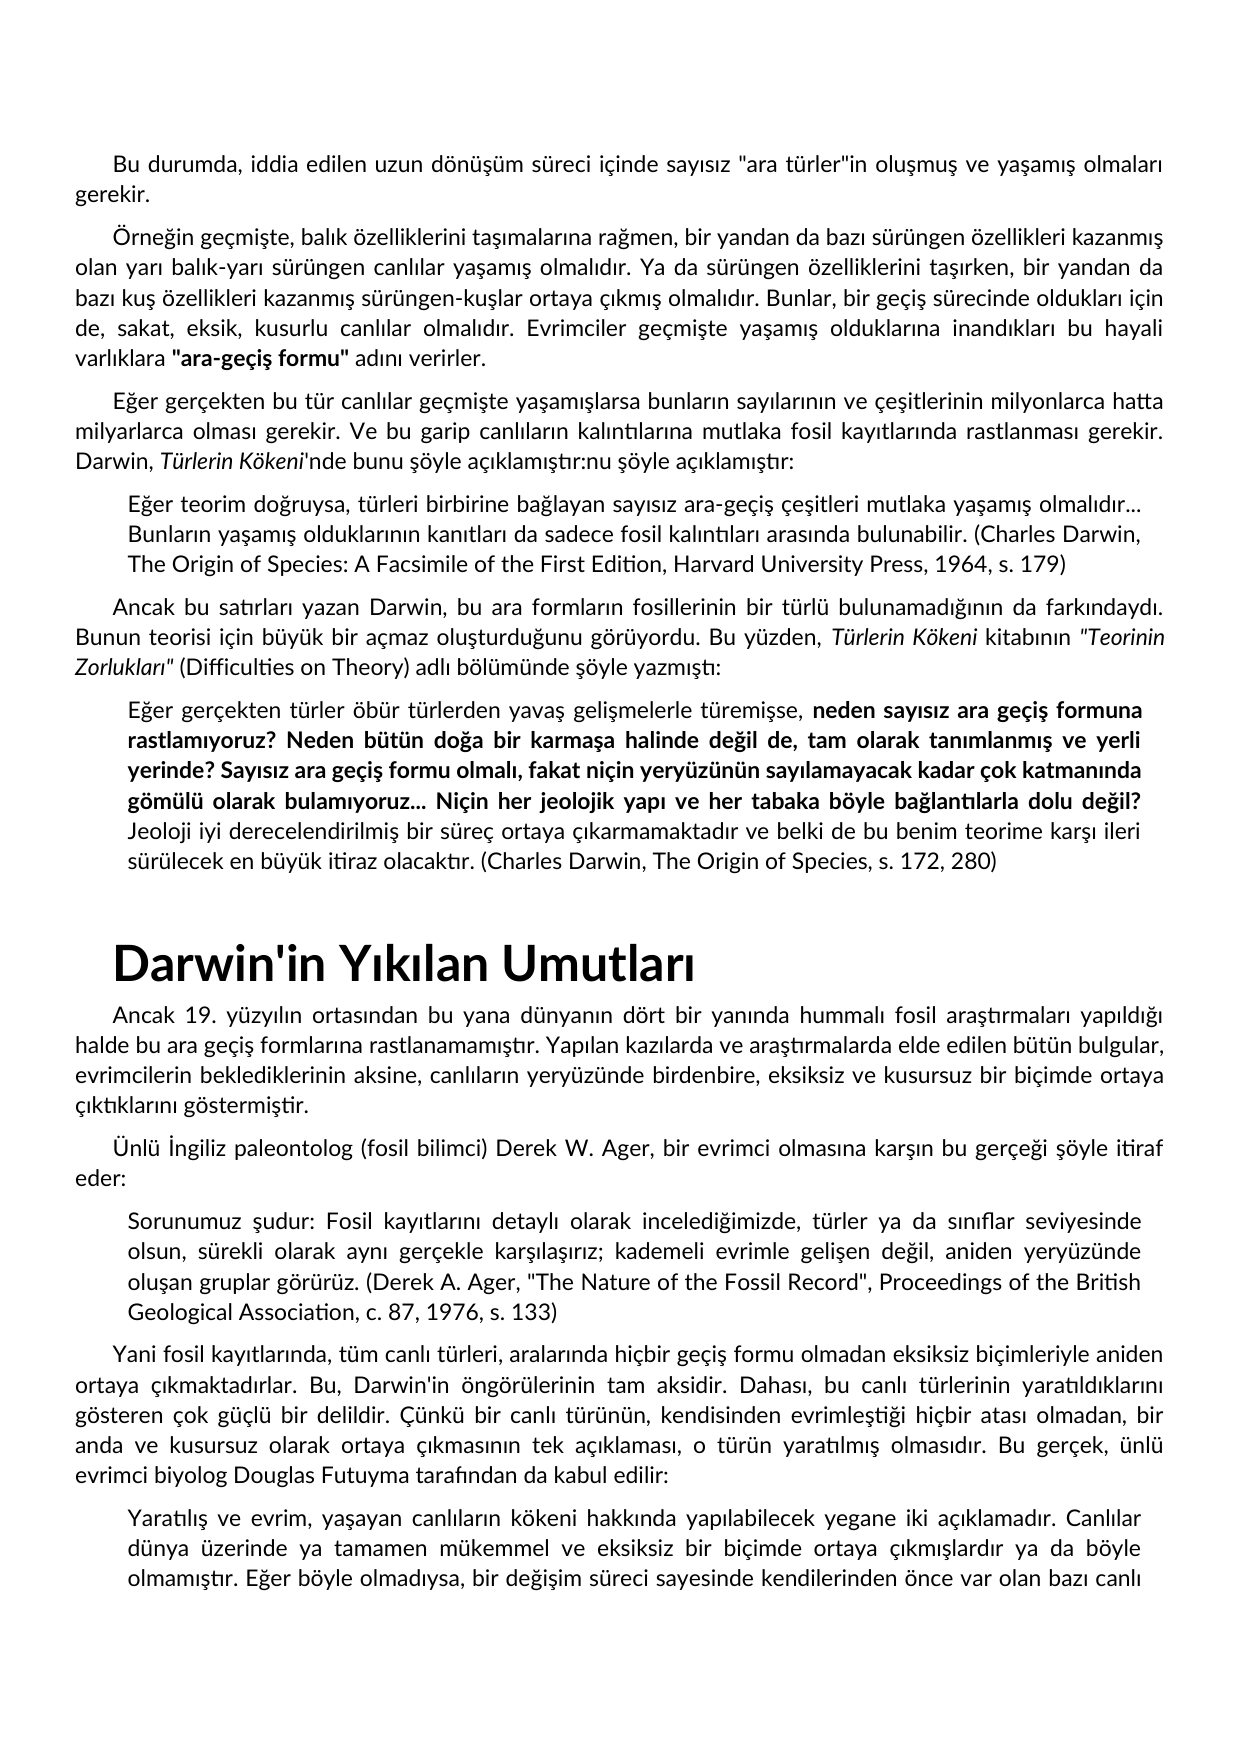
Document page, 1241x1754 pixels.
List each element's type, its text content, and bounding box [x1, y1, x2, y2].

subtitle Darwin'in Yıkılan Umutları [112, 932, 1165, 992]
text Sorunumuz şudur: Fosil kayıtlarını detaylı olarak incelediğimizde, türler ya da sınıflar seviyesinde olsun, sürekli olarak aynı gerçekle karşılaşırız; kademeli evrimle gelişen değil, aniden yeryüzünde oluşan gruplar görürüz. (Derek A. Ager, "The Nature of the Fossil Record", Proceedings of the British Geological Association, c. 87, 1976, s. 133) [127, 1207, 1143, 1325]
text Eğer gerçekten türler öbür türlerden yavaş gelişmelerle türemişse, neden sayısız ara geçiş formuna rastlamıyoruz? Neden bütün doğa bir karmaşa halinde değil de, tam olarak tanımlanmış ve yerli yerinde? Sayısız ara geçiş formu olmalı, fakat niçin yeryüzünün sayılamayacak kadar çok katmanında gömülü olarak bulamıyoruz... Niçin her jeolojik yapı ve her tabaka böyle bağlantılarla dolu değil? Jeoloji iyi derecelendirilmiş bir süreç ortaya çıkarmamaktadır ve belki de bu benim teorime karşı ileri sürülecek en büyük itiraz olacaktır. (Charles Darwin, The Origin of Species, s. 172, 280) [127, 696, 1143, 874]
text Eğer gerçekten bu tür canlılar geçmişte yaşamışlarsa bunların sayılarının ve çeşitlerinin milyonlarca hatta milyarlarca olması gerekir. Ve bu garip canlıların kalıntılarına mutlaka fosil kayıtlarında rastlanması gerekir. Darwin, Türlerin Kökeni'nde bunu şöyle açıklamıştır:nu şöyle açıklamıştır: [75, 386, 1165, 474]
text Ancak 19. yüzyılın ortasından bu yana dünyanın dört bir yanında hummalı fosil araştırmaları yapıldığı halde bu ara geçiş formlarına rastlanamamıştır. Yapılan kazılarda ve araştırmalarda elde edilen bütün bulgular, evrimcilerin beklediklerinin aksine, canlıların yeryüzünde birdenbire, eksiksiz ve kusursuz bir biçimde ortaya çıktıklarını göstermiştir. [75, 1001, 1165, 1119]
text Yaratılış ve evrim, yaşayan canlıların kökeni hakkında yapılabilecek yegane iki açıklamadır. Canlılar dünya üzerinde ya tamamen mükemmel ve eksiksiz bir biçimde ortaya çıkmışlardır ya da böyle olmamıştır. Eğer böyle olmadıysa, bir değişim süreci sayesinde kendilerinden önce var olan bazı canlı [127, 1504, 1143, 1592]
text Eğer teorim doğruysa, türleri birbirine bağlayan sayısız ara-geçiş çeşitleri mutlaka yaşamış olmalıdır... Bunların yaşamış olduklarının kanıtları da sadece fosil kalıntıları arasında bulunabilir. (Charles Darwin, The Origin of Species: A Facsimile of the First Edition, Harvard University Press, 1964, s. 179) [127, 489, 1143, 577]
text Bu durumda, iddia edilen uzun dönüşüm süreci içinde sayısız "ara türler"in oluşmuş ve yaşamış olmaları gerekir. [75, 150, 1165, 208]
text Ünlü İngiliz paleontolog (fosil bilimci) Derek W. Ager, bir evrimci olmasına karşın bu gerçeği şöyle itiraf eder: [75, 1134, 1165, 1192]
text Yani fosil kayıtlarında, tüm canlı türleri, aralarında hiçbir geçiş formu olmadan eksiksiz biçimleriyle aniden ortaya çıkmaktadırlar. Bu, Darwin'in öngörülerinin tam aksidir. Dahası, bu canlı türlerinin yaratıldıklarını gösteren çok güçlü bir delildir. Çünkü bir canlı türünün, kendisinden evrimleştiği hiçbir atası olmadan, bir anda ve kusursuz olarak ortaya çıkmasının tek açıklaması, o türün yaratılmış olmasıdır. Bu gerçek, ünlü evrimci biyolog Douglas Futuyma tarafından da kabul edilir: [75, 1340, 1165, 1488]
text Örneğin geçmişte, balık özelliklerini taşımalarına rağmen, bir yandan da bazı sürüngen özellikleri kazanmış olan yarı balık-yarı sürüngen canlılar yaşamış olmalıdır. Ya da sürüngen özelliklerini taşırken, bir yandan da bazı kuş özellikleri kazanmış sürüngen-kuşlar ortaya çıkmış olmalıdır. Bunlar, bir geçiş sürecinde oldukları için de, sakat, eksik, kusurlu canlılar olmalıdır. Evrimciler geçmişte yaşamış olduklarına inandıkları bu hayali varlıklara "ara-geçiş formu" adını verirler. [75, 223, 1165, 371]
text Ancak bu satırları yazan Darwin, bu ara formların fosillerinin bir türlü bulunamadığının da farkındaydı. Bunun teorisi için büyük bir açmaz oluşturduğunu görüyordu. Bu yüzden, Türlerin Kökeni kitabının "Teorinin Zorlukları" (Difficulties on Theory) adlı bölümünde şöyle yazmıştı: [75, 593, 1165, 681]
